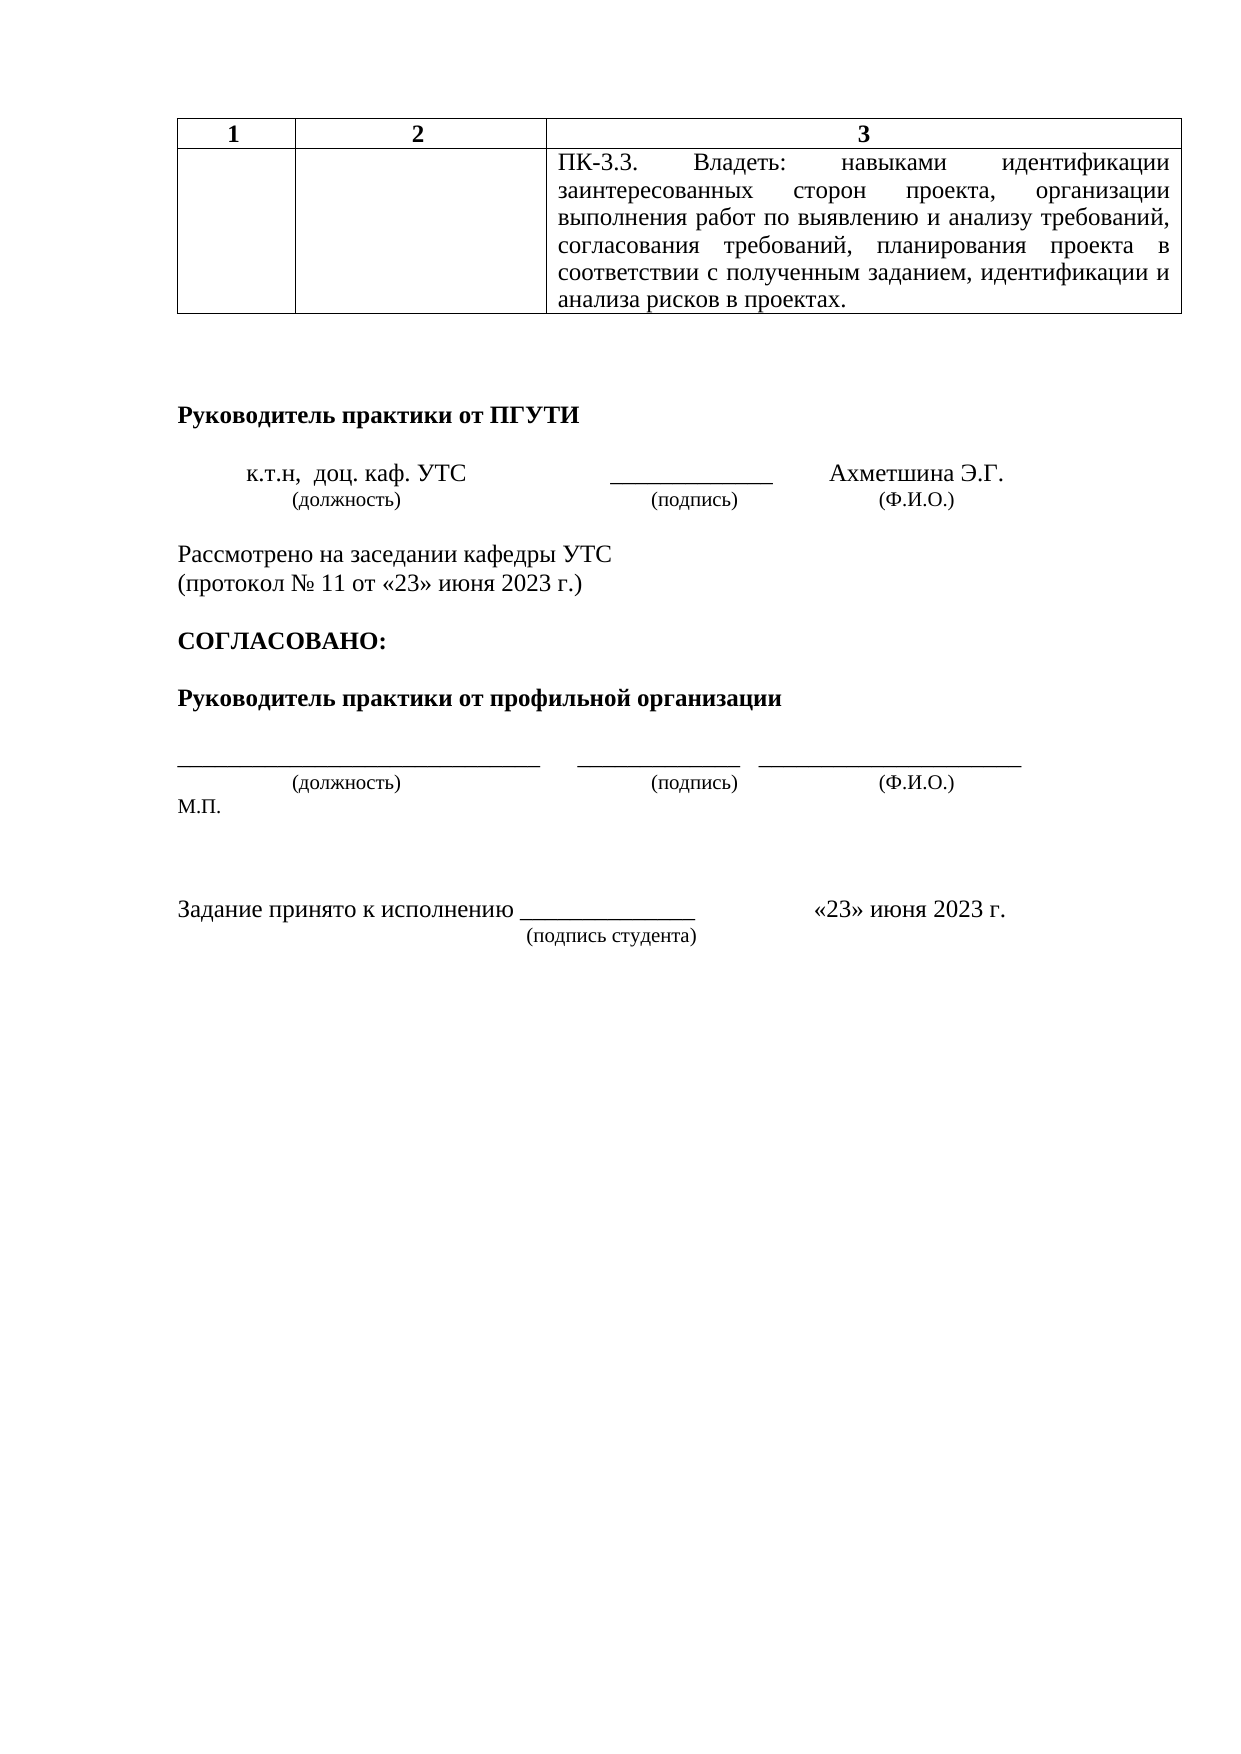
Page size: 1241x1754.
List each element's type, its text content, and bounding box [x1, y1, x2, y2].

text (должность) (подпись) (Ф.И.О.) [177, 769, 1152, 794]
text (подпись студента) [177, 923, 1152, 947]
text к.т.н, доц. каф. УТС _____________ Ахметшина Э.Г. [177, 458, 1152, 487]
text _____________________________ _____________ _____________________ [177, 741, 1152, 769]
table_header 1 [178, 119, 295, 148]
text Рассмотрено на заседании кафедры УТС [177, 539, 1152, 568]
text Задание принято к исполнению ______________ «23» июня 2023 г. [177, 894, 1152, 923]
text М.П. [177, 794, 1152, 818]
text Руководитель практики от профильной организации [177, 683, 1152, 712]
table_header 3 [547, 119, 1181, 148]
table_cell ПК-3.3. Владеть: навыками идентификации заинтересованных сторон проекта, организации выполнения работ по выявлению и анализу требований, согласования требований, планирования проекта в соответствии с полученным заданием, идентификации и анализа рисков в проектах. [547, 149, 1181, 313]
text Руководитель практики от ПГУТИ [177, 401, 1152, 429]
table_header 2 [296, 119, 546, 148]
table_cell [178, 149, 295, 313]
text (протокол № 11 от «23» июня 2023 г.) [177, 568, 1152, 597]
text СОГЛАСОВАНО: [177, 626, 1152, 654]
table_cell [296, 149, 546, 313]
text (должность) (подпись) (Ф.И.О.) [177, 487, 1152, 511]
